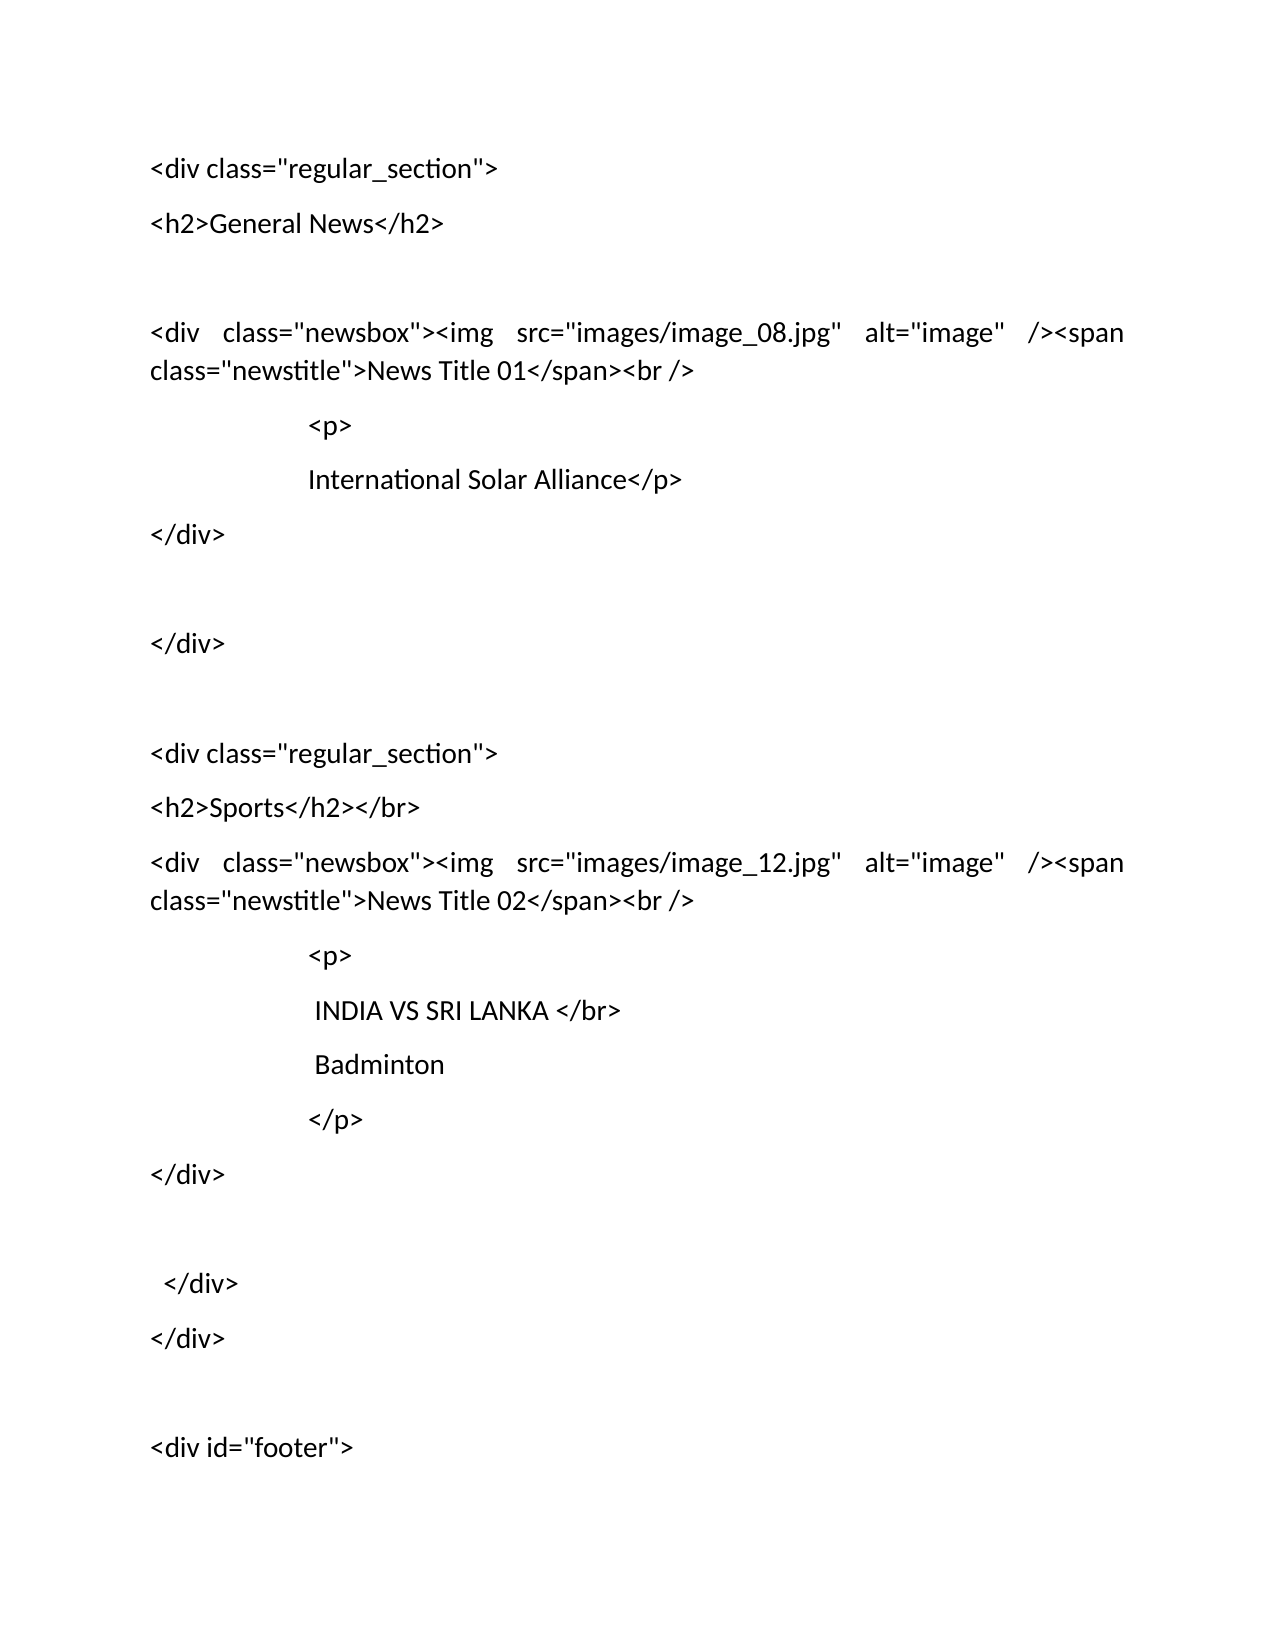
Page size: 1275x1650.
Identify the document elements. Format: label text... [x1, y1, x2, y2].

text </div> [150, 1156, 1125, 1191]
text <div id="footer"> [150, 1429, 1125, 1465]
text <h2>Sports</h2></br> [150, 789, 1125, 825]
text <p> [150, 937, 1125, 973]
text </p> [150, 1101, 1125, 1137]
text INDIA VS SRI LANKA </br> [150, 992, 1125, 1027]
text <div class="newsbox"><img src="images/image_08.jpg" alt="image" /><span class="newstitle">News Title 01</span><br /> [150, 314, 1125, 388]
text </div> [150, 626, 1125, 661]
text </div> [150, 1320, 1125, 1355]
text <div class="newsbox"><img src="images/image_12.jpg" alt="image" /><span class="newstitle">News Title 02</span><br /> [150, 844, 1125, 918]
text <div class="regular_section"> [150, 150, 1125, 186]
text International Solar Alliance</p> [150, 461, 1125, 497]
text <h2>General News</h2> [150, 205, 1125, 240]
text Badminton [150, 1046, 1125, 1082]
text </div> [150, 516, 1125, 552]
text </div> [150, 1265, 1125, 1301]
text <p> [150, 407, 1125, 442]
text <div class="regular_section"> [150, 735, 1125, 771]
